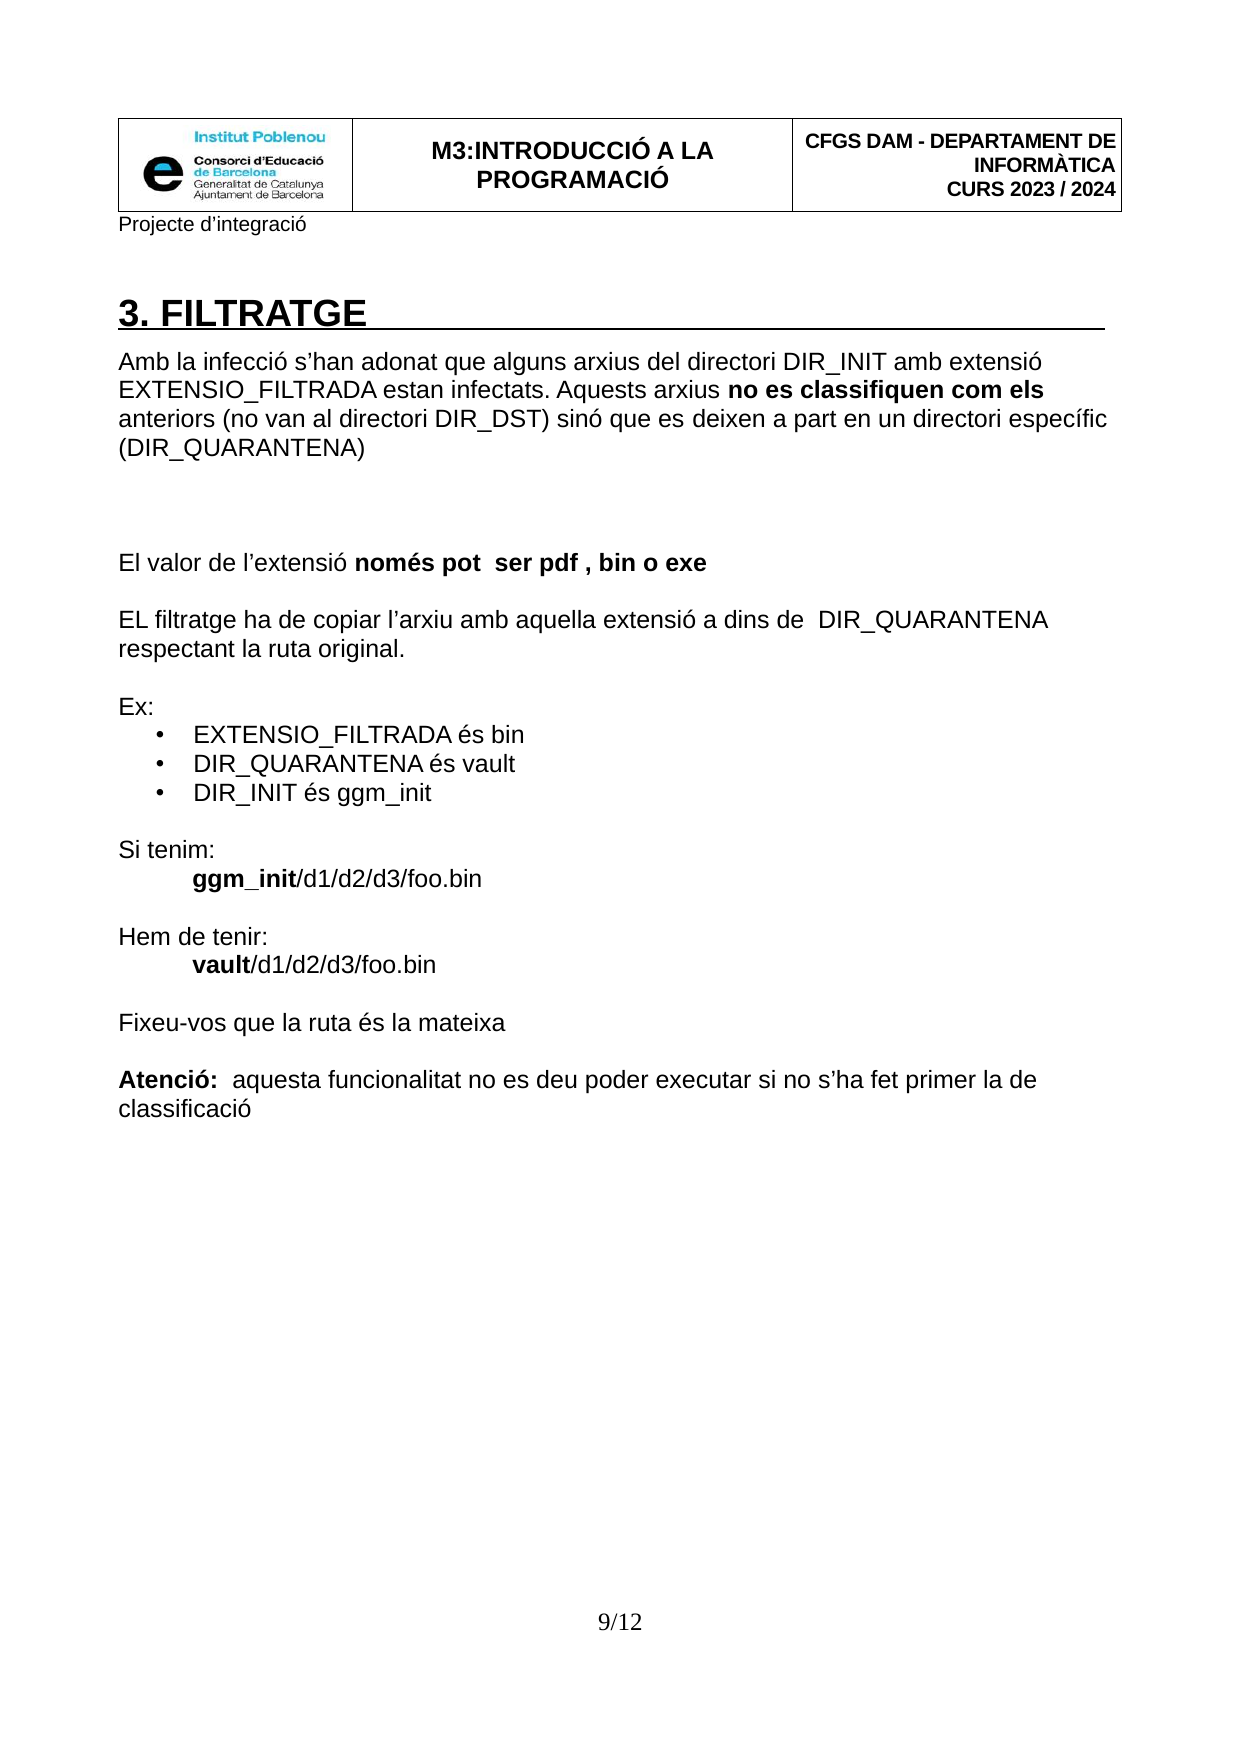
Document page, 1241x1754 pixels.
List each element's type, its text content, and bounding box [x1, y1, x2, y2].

text Hem de tenir: [118, 922, 1122, 951]
picture [140, 125, 331, 206]
text EL filtratge ha de copiar l’arxiu amb aquella extensió a dins de DIR_QUARANTENA respectant la ruta original. [118, 605, 1122, 663]
text Atenció: aquesta funcionalitat no es deu poder executar si no s’ha fet primer la de classificació [118, 1066, 1122, 1123]
text Fixeu-vos que la ruta és la mateixa [118, 1008, 1122, 1037]
list DIR_INIT és ggm_init [156, 778, 1122, 807]
text ggm_init/d1/d2/d3/foo.bin [118, 864, 1122, 893]
text Amb la infecció s’han adonat que alguns arxius del directori DIR_INIT amb extensió EXTENSIO_FILTRADA estan infectats. Aquests arxius no es classifiquen com els anteriors (no van al directori DIR_DST) sinó que es deixen a part en un directori específic (DIR_QUARANTENA) [118, 346, 1122, 461]
list EXTENSIO_FILTRADA és bin [156, 720, 1122, 749]
list DIR_QUARANTENA és vault [156, 749, 1122, 778]
subtitle 3. FILTRATGE [118, 290, 1122, 334]
text vault/d1/d2/d3/foo.bin [118, 951, 1122, 979]
text Si tenim: [118, 836, 1122, 864]
text El valor de l’extensió només pot ser pdf , bin o exe [118, 548, 1122, 576]
text Ex: [118, 691, 1122, 720]
